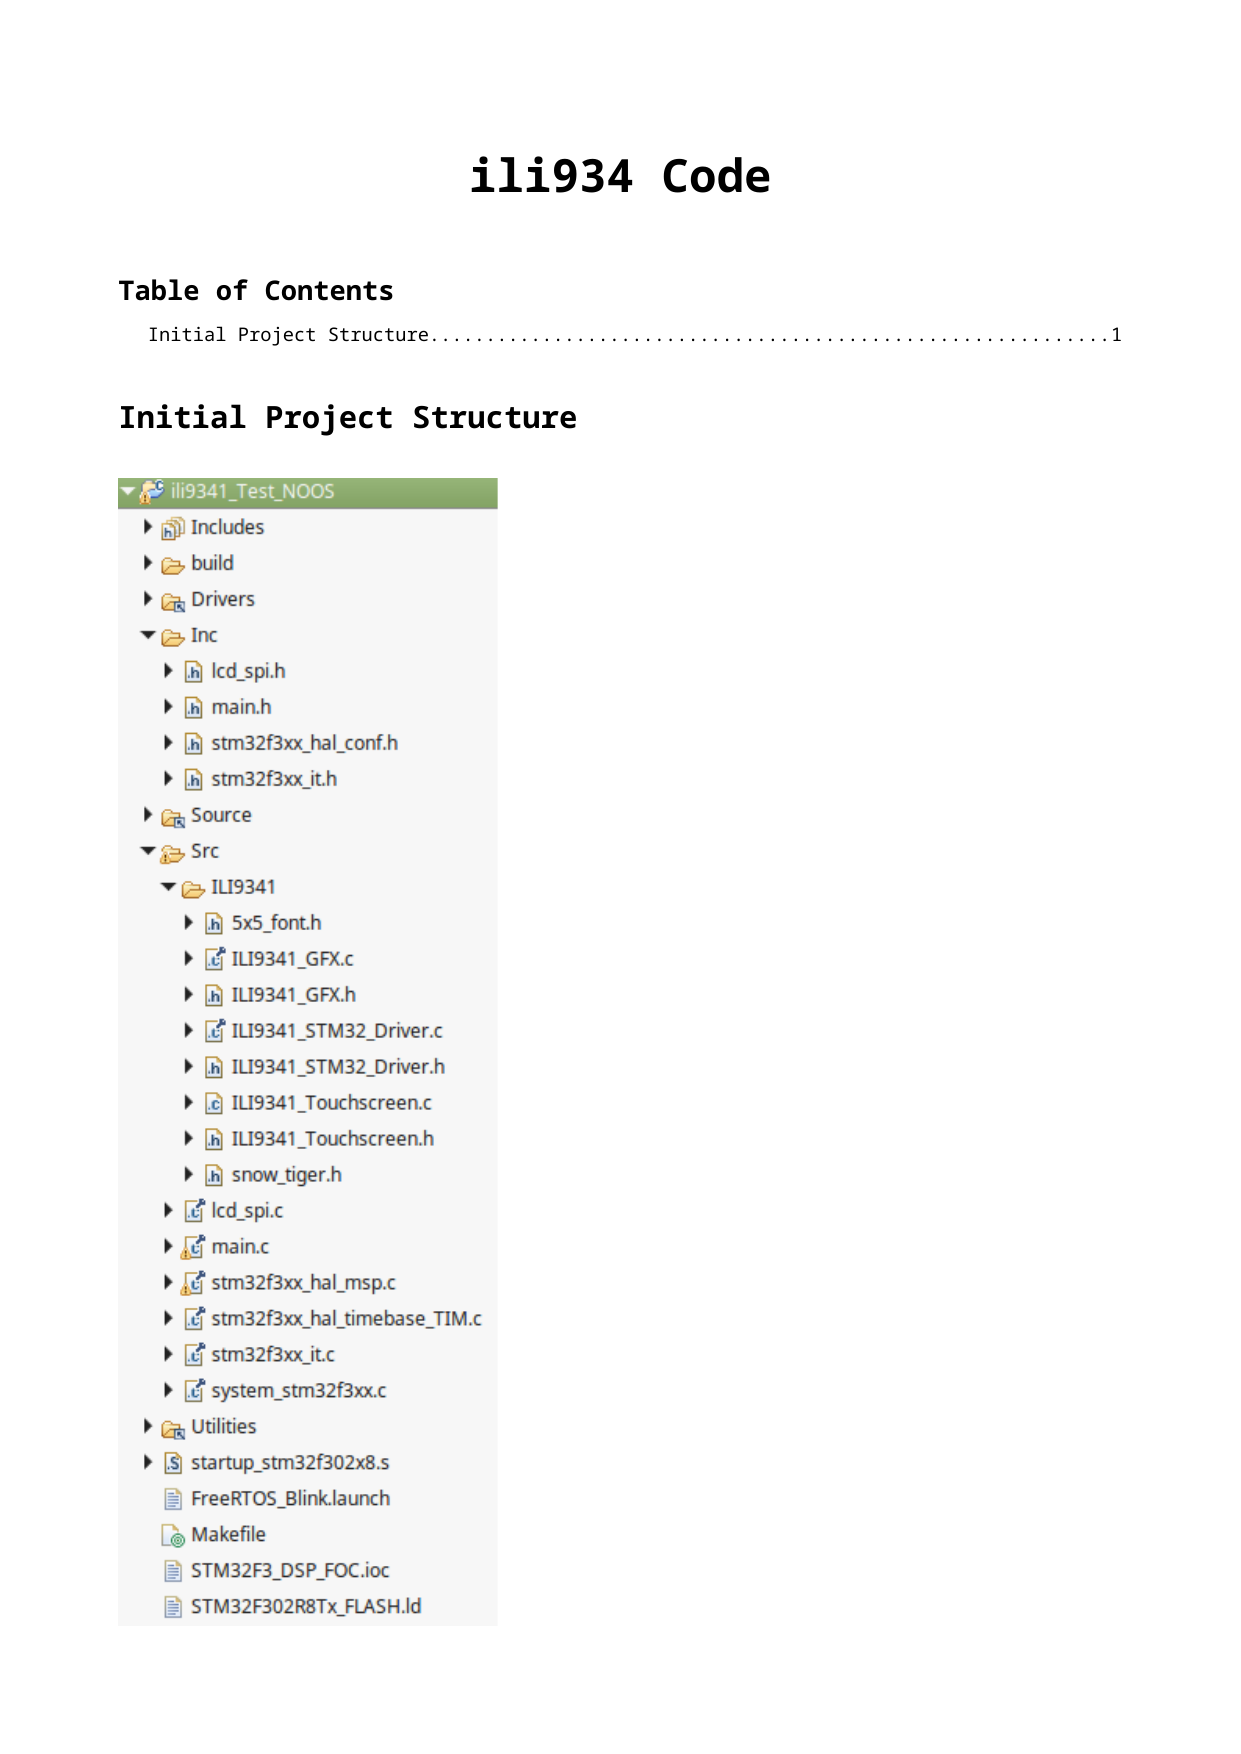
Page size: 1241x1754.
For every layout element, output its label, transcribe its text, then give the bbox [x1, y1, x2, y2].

subtitle Table of Contents [118, 271, 1122, 308]
title ili934 Code [118, 143, 1122, 206]
picture [118, 478, 498, 1626]
subtitle Initial Project Structure [118, 396, 1122, 437]
text Initial Project Structure 1 [148, 321, 1122, 346]
